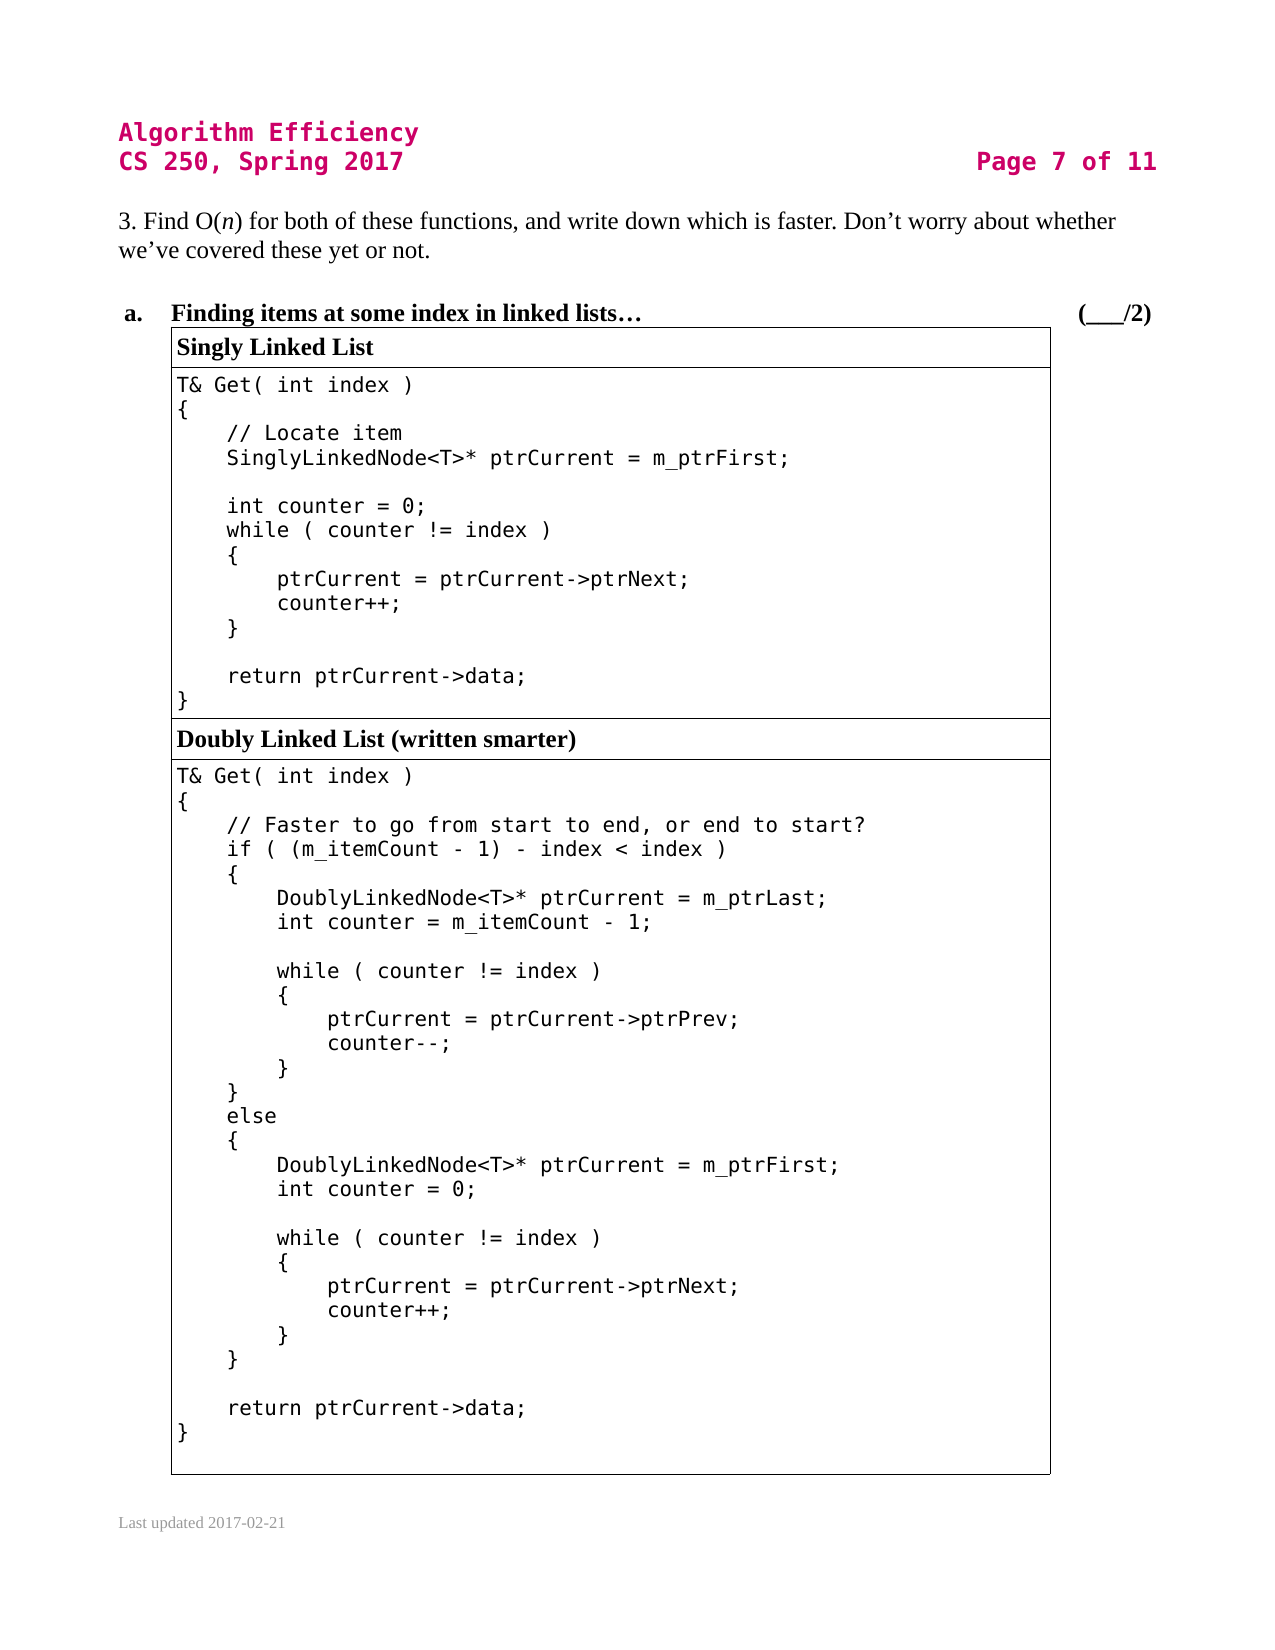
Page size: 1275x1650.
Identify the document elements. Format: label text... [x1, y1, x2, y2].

table_header (___/2) [1056, 292, 1157, 1480]
table_header Finding items at some index in linked lists… [165, 292, 1056, 1480]
table_header a. [118, 292, 165, 1480]
table_cell T& Get( int index ) { // Faster to go from start to end, or end to start? if ( (m_itemCount - 1) - index < index ) { DoublyLinkedNode<T>* ptrCurrent = m_ptrLast; int counter = m_itemCount - 1; while ( counter != index ) { ptrCurrent = ptrCurrent->ptrPrev; counter--; } } else { DoublyLinkedNode<T>* ptrCurrent = m_ptrFirst; int counter = 0; while ( counter != index ) { ptrCurrent = ptrCurrent->ptrNext; counter++; } } return ptrCurrent->data; } [172, 760, 1050, 1474]
table_cell Doubly Linked List (written smarter) [172, 719, 1050, 759]
text 3. Find O(n) for both of these functions, and write down which is faster. Don’t worry about whether we’ve covered these yet or not. [118, 206, 1157, 263]
table_cell T& Get( int index ) { // Locate item SinglyLinkedNode<T>* ptrCurrent = m_ptrFirst; int counter = 0; while ( counter != index ) { ptrCurrent = ptrCurrent->ptrNext; counter++; } return ptrCurrent->data; } [172, 368, 1050, 718]
table_header Singly Linked List [172, 328, 1050, 367]
